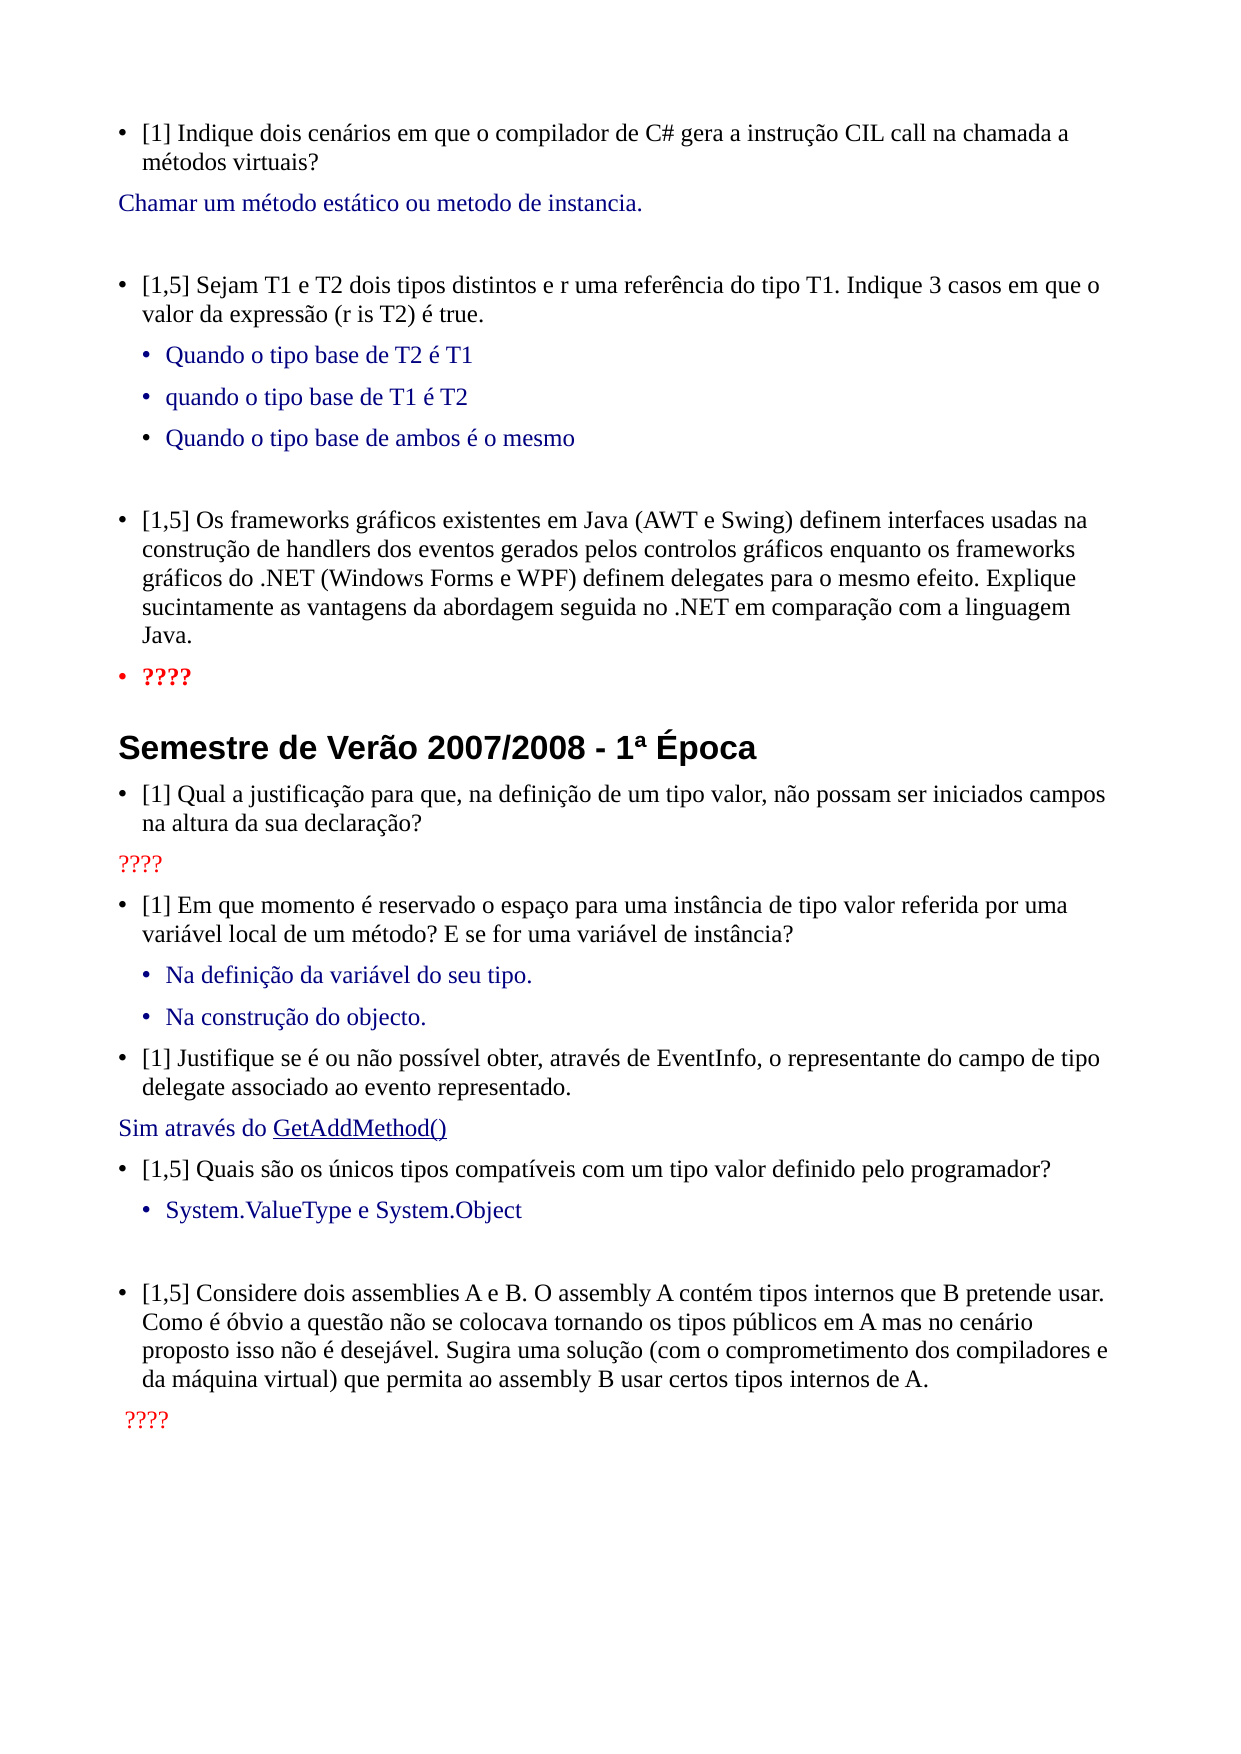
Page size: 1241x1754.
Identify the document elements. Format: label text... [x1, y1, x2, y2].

list [1,5] Considere dois assemblies A e B. O assembly A contém tipos internos que B pretende usar. Como é óbvio a questão não se colocava tornando os tipos públicos em A mas no cenário proposto isso não é desejável. Sugira uma solução (com o comprometimento dos compiladores e da máquina virtual) que permita ao assembly B usar certos tipos internos de A. [118, 1278, 1122, 1393]
subtitle Semestre de Verão 2007/2008 - 1ª Época [118, 728, 1122, 767]
list ???? [118, 662, 1122, 691]
list [1] Qual a justificação para que, na definição de um tipo valor, não possam ser iniciados campos na altura da sua declaração? [118, 779, 1122, 837]
text Chamar um método estático ou metodo de instancia. [118, 188, 1122, 217]
list Quando o tipo base de T2 é T1 [142, 341, 1122, 369]
text ???? [118, 849, 1122, 878]
list quando o tipo base de T1 é T2 [142, 382, 1122, 411]
list [1] Justifique se é ou não possível obter, através de EventInfo, o representante do campo de tipo delegate associado ao evento representado. [118, 1043, 1122, 1101]
list [1,5] Quais são os únicos tipos compatíveis com um tipo valor definido pelo programador? [118, 1154, 1122, 1183]
list [1,5] Os frameworks gráficos existentes em Java (AWT e Swing) definem interfaces usadas na construção de handlers dos eventos gerados pelos controlos gráficos enquanto os frameworks gráficos do .NET (Windows Forms e WPF) definem delegates para o mesmo efeito. Explique sucintamente as vantagens da abordagem seguida no .NET em comparação com a linguagem Java. [118, 506, 1122, 649]
list System.ValueType e System.Object [142, 1196, 1122, 1224]
list [1,5] Sejam T1 e T2 dois tipos distintos e r uma referência do tipo T1. Indique 3 casos em que o valor da expressão (r is T2) é true. [118, 271, 1122, 328]
list [1] Indique dois cenários em que o compilador de C# gera a instrução CIL call na chamada a métodos virtuais? [118, 118, 1122, 176]
list Na construção do objecto. [142, 1002, 1122, 1031]
list Quando o tipo base de ambos é o mesmo [142, 423, 1122, 452]
text ???? [118, 1406, 1122, 1434]
text Sim através do GetAddMethod() [118, 1113, 1122, 1142]
list Na definição da variável do seu tipo. [142, 961, 1122, 989]
list [1] Em que momento é reservado o espaço para uma instância de tipo valor referida por uma variável local de um método? E se for uma variável de instância? [118, 891, 1122, 948]
